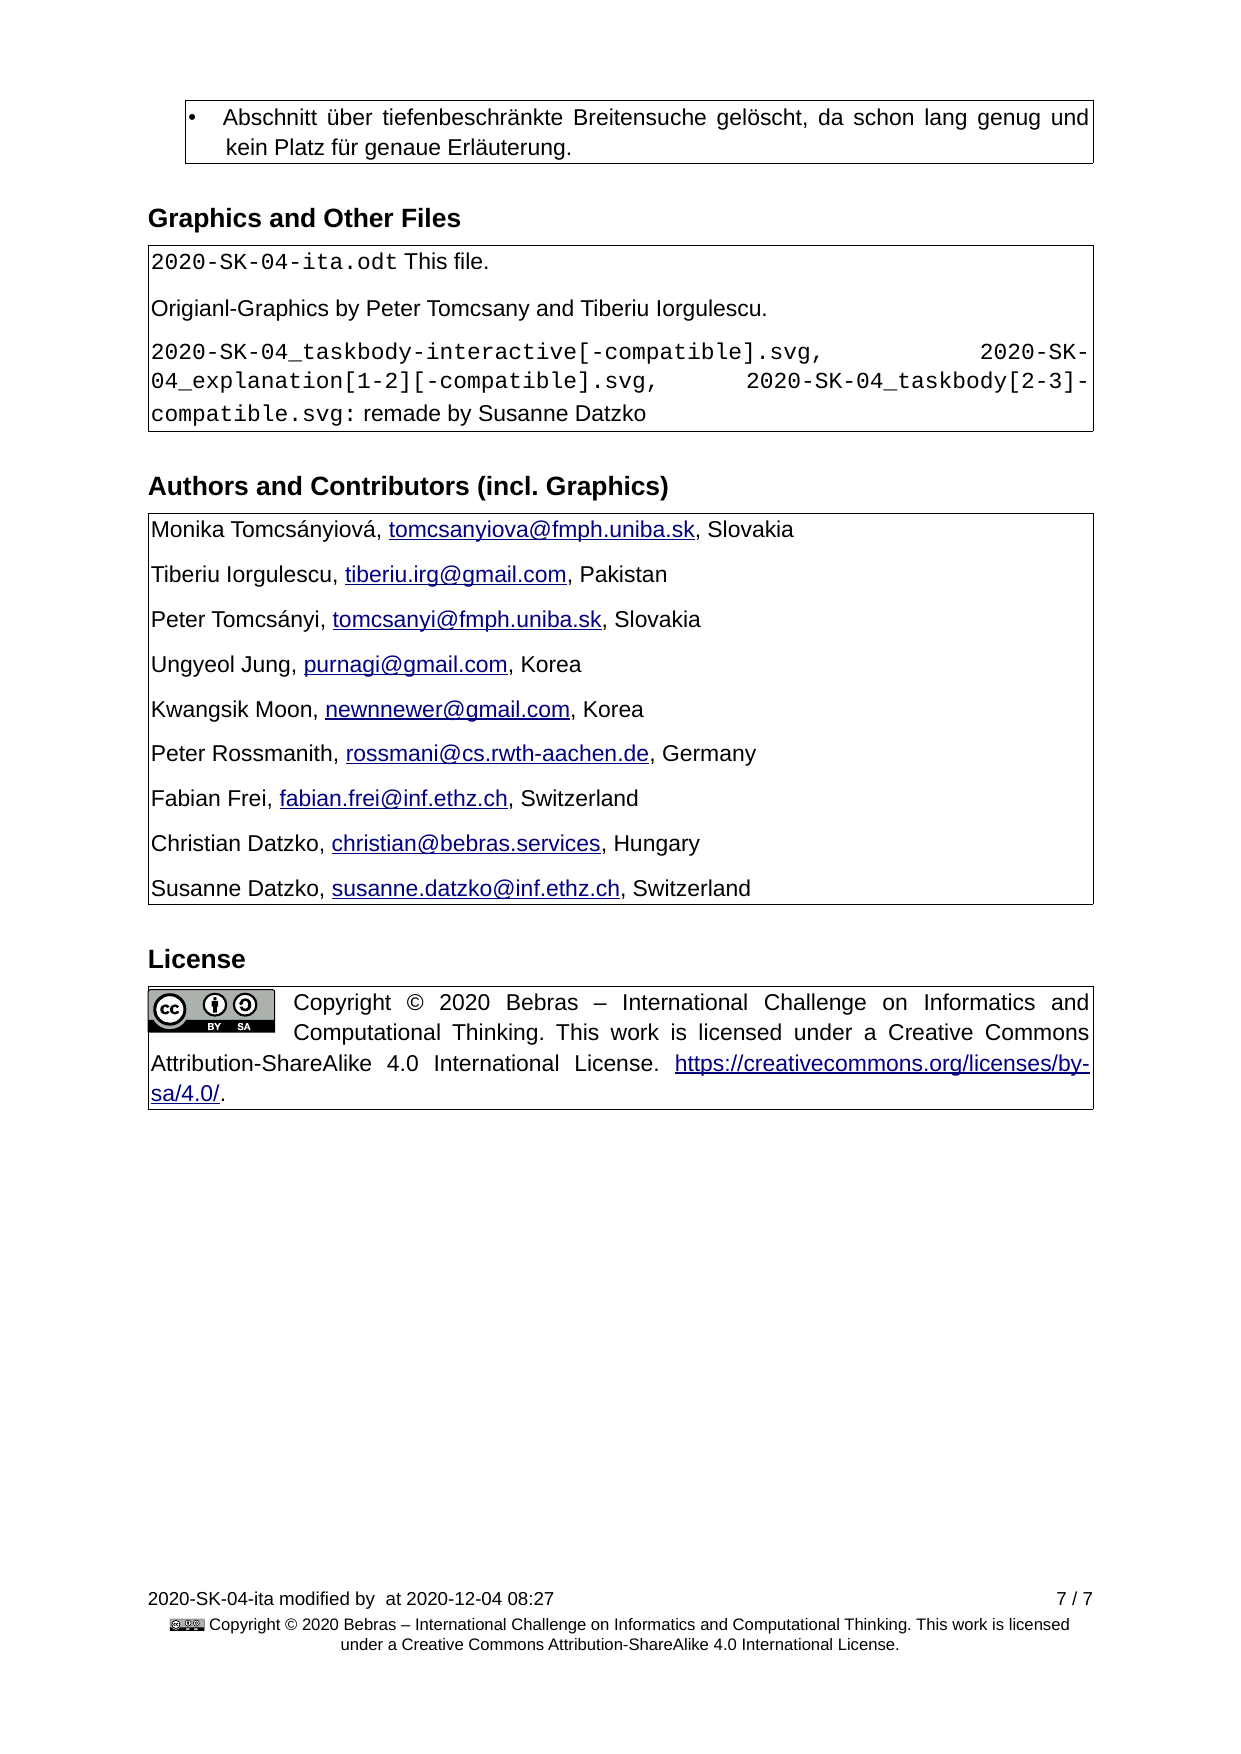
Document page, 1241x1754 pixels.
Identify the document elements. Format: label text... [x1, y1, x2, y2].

text Tiberiu Iorgulescu, tiberiu.irg@gmail.com, Pakistan [149, 558, 1093, 587]
text Monika Tomcsányiová, tomcsanyiova@fmph.uniba.sk, Slovakia [149, 514, 1093, 543]
text Origianl-Graphics by Peter Tomcsany and Tiberiu Iorgulescu. [149, 292, 1093, 322]
subtitle Authors and Contributors (incl. Graphics) [148, 471, 1093, 501]
subtitle Graphics and Other Files [148, 202, 1093, 233]
text Peter Rossmanith, rossmani@cs.rwth-aachen.de, Germany [149, 737, 1093, 767]
text Ungyeol Jung, purnagi@gmail.com, Korea [149, 648, 1093, 677]
text 2020-SK-04_taskbody-interactive[-compatible].svg, 2020-SK-04_explanation[1-2][-compatible].svg, 2020-SK-04_taskbody[2-3]-compatible.svg: remade by Susanne Datzko [149, 337, 1093, 431]
list Abschnitt über tiefenbeschränkte Breitensuche gelöscht, da schon lang genug und kein Platz für genaue Erläuterung. [186, 101, 1093, 163]
text 2020-SK-04-ita.odt This file. [149, 246, 1093, 276]
text Peter Tomcsányi, tomcsanyi@fmph.uniba.sk, Slovakia [149, 603, 1093, 632]
text Kwangsik Moon, newnnewer@gmail.com, Korea [149, 692, 1093, 722]
subtitle License [148, 943, 1093, 974]
text Fabian Frei, fabian.frei@inf.ethz.ch, Switzerland [149, 782, 1093, 811]
text Susanne Datzko, susanne.datzko@inf.ethz.ch, Switzerland [149, 872, 1093, 904]
text Christian Datzko, christian@bebras.services, Hungary [149, 827, 1093, 856]
text Copyright © 2020 Bebras – International Challenge on Informatics and Computational Thinking. This work is licensed under a Creative Commons Attribution-ShareAlike 4.0 International License. https://creativecommons.org/licenses/by-sa/4.0/. [149, 987, 1093, 1109]
